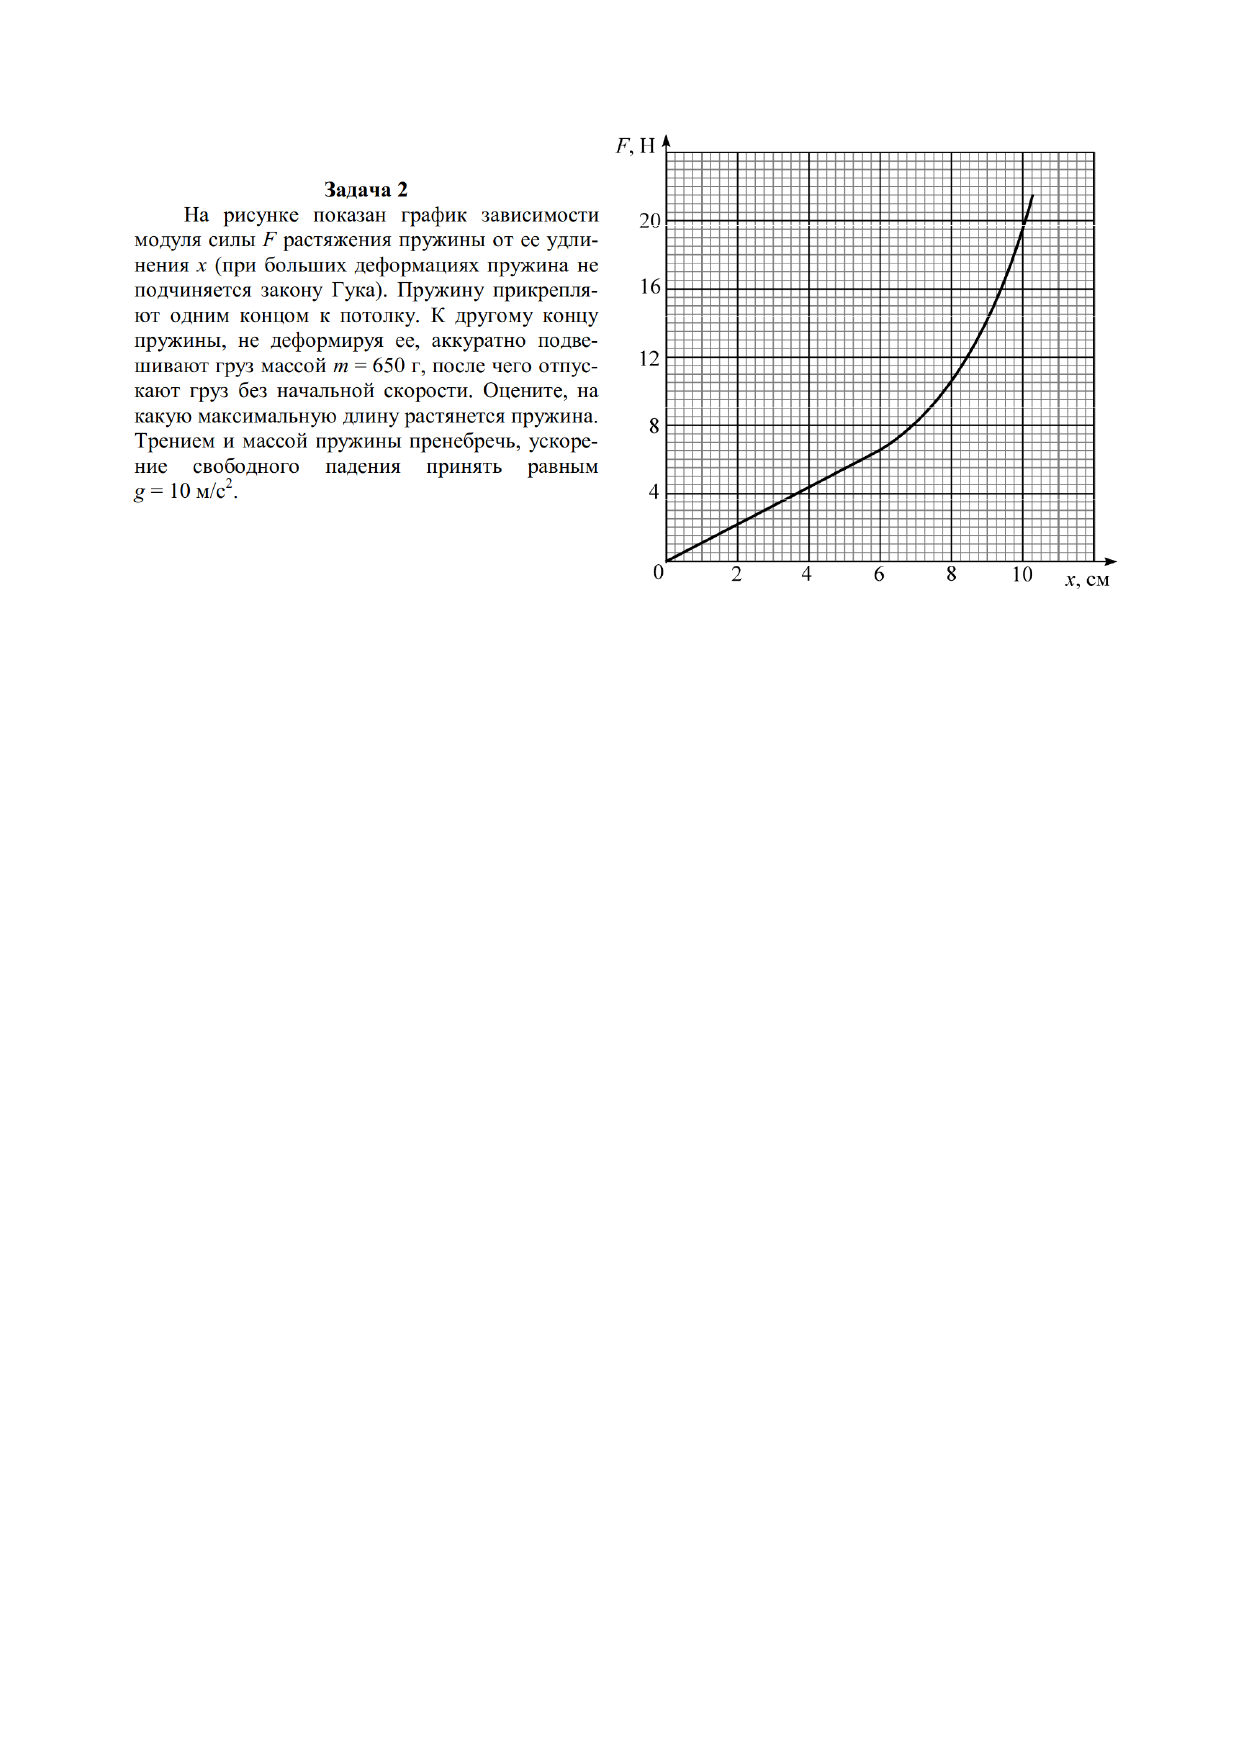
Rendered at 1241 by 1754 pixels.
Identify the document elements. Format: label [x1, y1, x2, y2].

picture [118, 118, 1123, 598]
